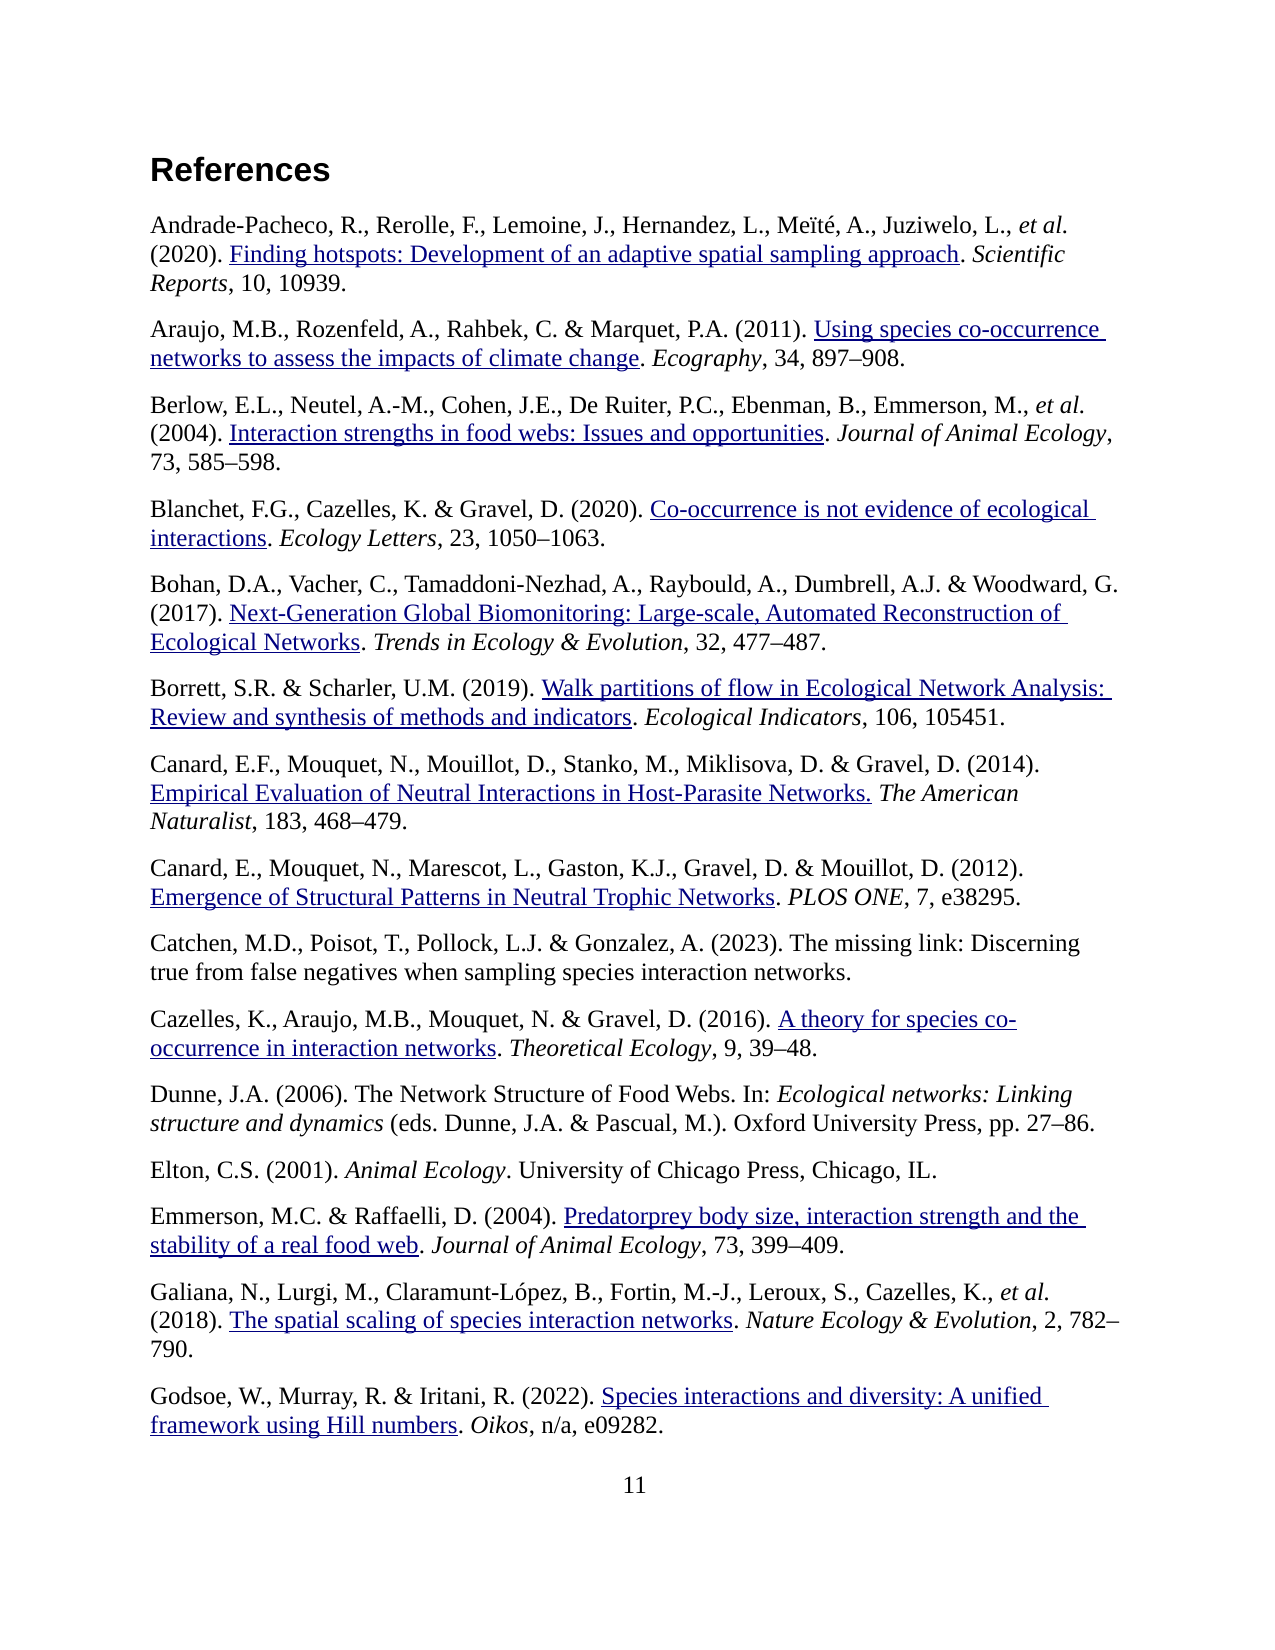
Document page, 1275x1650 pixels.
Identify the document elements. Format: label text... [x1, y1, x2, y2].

text Canard, E., Mouquet, N., Marescot, L., Gaston, K.J., Gravel, D. & Mouillot, D. (2012). Emergence of Structural Patterns in Neutral Trophic Networks. PLOS ONE, 7, e38295. [150, 853, 1125, 911]
text Bohan, D.A., Vacher, C., Tamaddoni-Nezhad, A., Raybould, A., Dumbrell, A.J. & Woodward, G. (2017). Next-Generation Global Biomonitoring: Large-scale, Automated Reconstruction of Ecological Networks. Trends in Ecology & Evolution, 32, 477–487. [150, 569, 1125, 656]
text Dunne, J.A. (2006). The Network Structure of Food Webs. In: Ecological networks: Linking structure and dynamics (eds. Dunne, J.A. & Pascual, M.). Oxford University Press, pp. 27–86. [150, 1079, 1125, 1137]
text Blanchet, F.G., Cazelles, K. & Gravel, D. (2020). Co-occurrence is not evidence of ecological interactions. Ecology Letters, 23, 1050–1063. [150, 494, 1125, 551]
text Araujo, M.B., Rozenfeld, A., Rahbek, C. & Marquet, P.A. (2011). Using species co-occurrence networks to assess the impacts of climate change. Ecography, 34, 897–908. [150, 314, 1125, 372]
text Elton, C.S. (2001). Animal Ecology. University of Chicago Press, Chicago, IL. [150, 1155, 1125, 1183]
text Godsoe, W., Murray, R. & Iritani, R. (2022). Species interactions and diversity: A unified framework using Hill numbers. Oikos, n/a, e09282. [150, 1381, 1125, 1438]
text Andrade-Pacheco, R., Rerolle, F., Lemoine, J., Hernandez, L., Meïté, A., Juziwelo, L., et al. (2020). Finding hotspots: Development of an adaptive spatial sampling approach. Scientific Reports, 10, 10939. [150, 210, 1125, 296]
text Canard, E.F., Mouquet, N., Mouillot, D., Stanko, M., Miklisova, D. & Gravel, D. (2014). Empirical Evaluation of Neutral Interactions in Host-Parasite Networks. The American Naturalist, 183, 468–479. [150, 749, 1125, 835]
text Berlow, E.L., Neutel, A.-M., Cohen, J.E., De Ruiter, P.C., Ebenman, B., Emmerson, M., et al. (2004). Interaction strengths in food webs: Issues and opportunities. Journal of Animal Ecology, 73, 585–598. [150, 390, 1125, 476]
text Emmerson, M.C. & Raffaelli, D. (2004). Predatorprey body size, interaction strength and the stability of a real food web. Journal of Animal Ecology, 73, 399–409. [150, 1201, 1125, 1259]
subtitle References [150, 150, 1125, 189]
text Cazelles, K., Araujo, M.B., Mouquet, N. & Gravel, D. (2016). A theory for species co-occurrence in interaction networks. Theoretical Ecology, 9, 39–48. [150, 1004, 1125, 1061]
text Borrett, S.R. & Scharler, U.M. (2019). Walk partitions of flow in Ecological Network Analysis: Review and synthesis of methods and indicators. Ecological Indicators, 106, 105451. [150, 673, 1125, 731]
text Galiana, N., Lurgi, M., Claramunt-López, B., Fortin, M.-J., Leroux, S., Cazelles, K., et al. (2018). The spatial scaling of species interaction networks. Nature Ecology & Evolution, 2, 782–790. [150, 1277, 1125, 1363]
text Catchen, M.D., Poisot, T., Pollock, L.J. & Gonzalez, A. (2023). The missing link: Discerning true from false negatives when sampling species interaction networks. [150, 928, 1125, 986]
